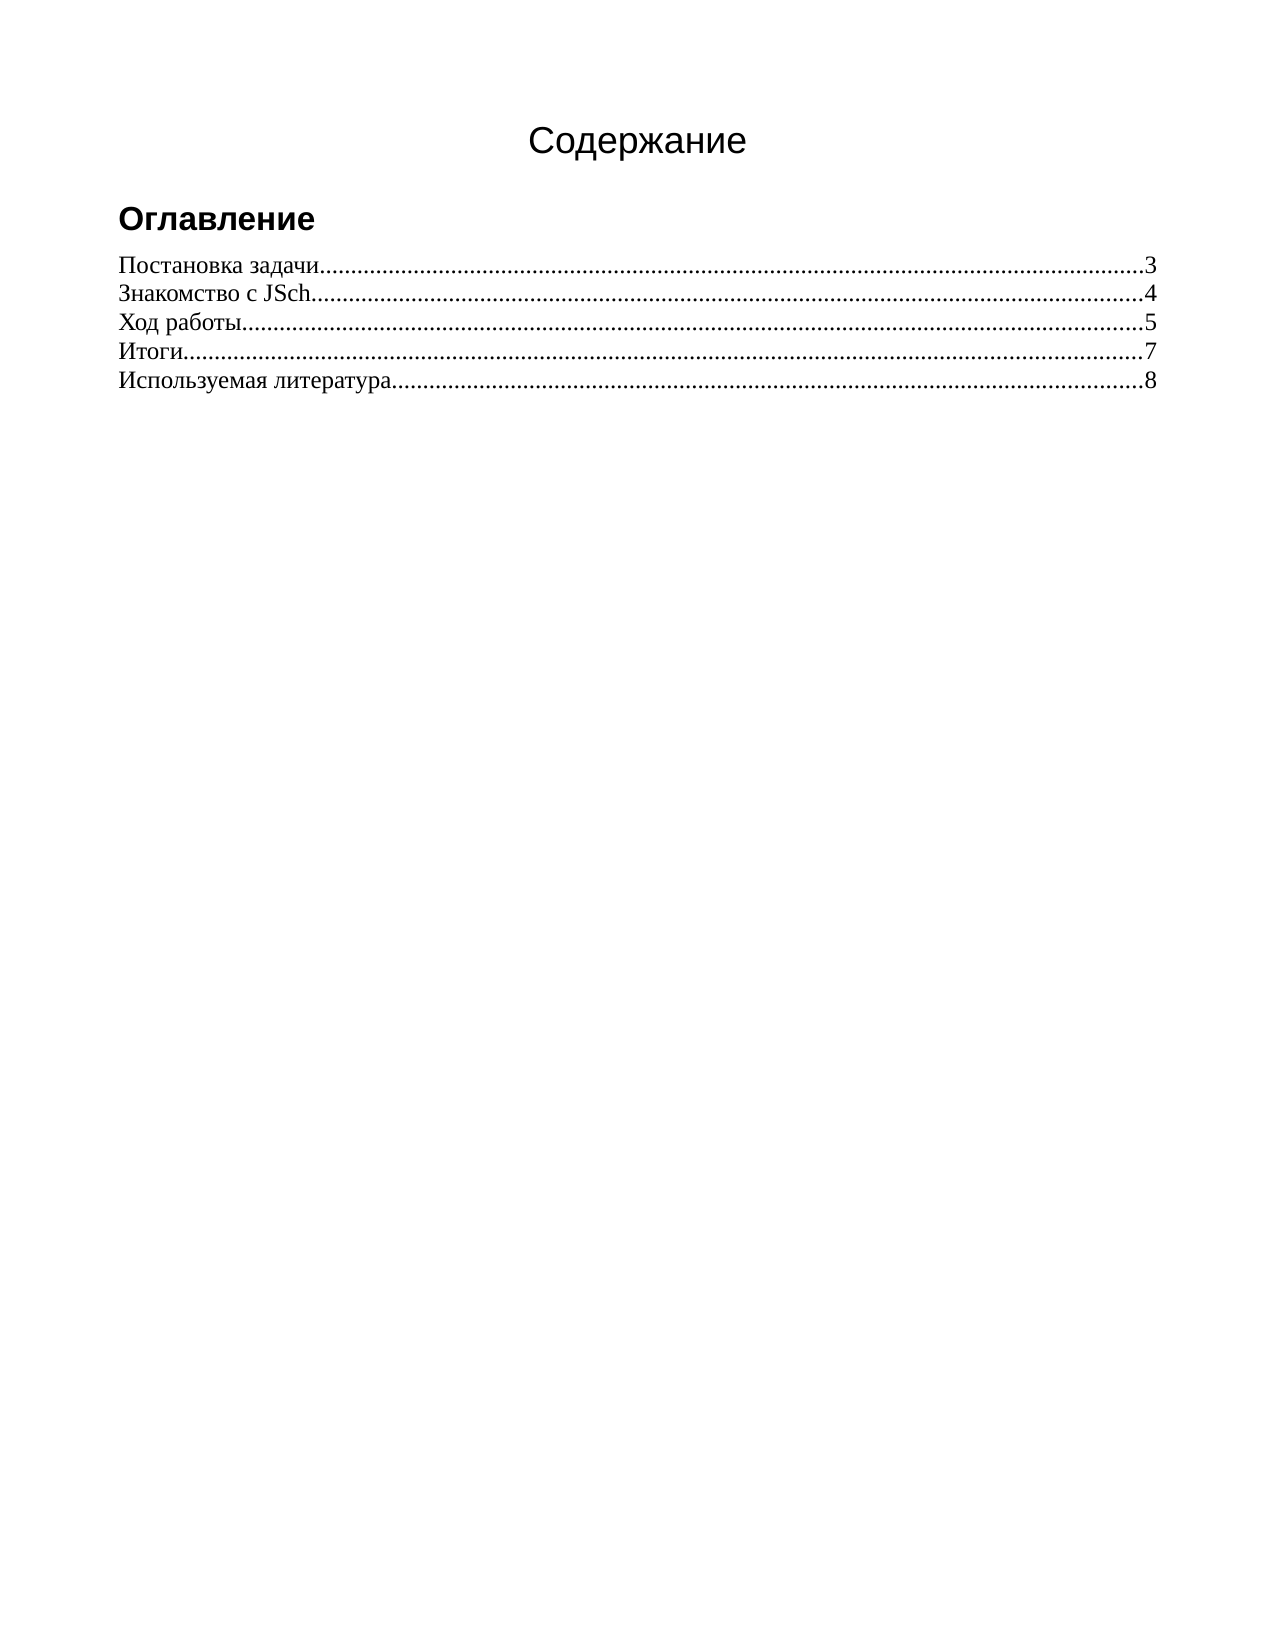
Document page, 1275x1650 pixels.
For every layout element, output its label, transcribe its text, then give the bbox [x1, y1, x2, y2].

subtitle Оглавление [118, 199, 1157, 237]
text Используемая литература 8 [118, 365, 1157, 393]
subtitle Содержание [118, 118, 1157, 161]
text Знакомство с JSch 4 [118, 278, 1157, 307]
text Ход работы 5 [118, 307, 1157, 336]
text Постановка задачи 3 [118, 250, 1157, 278]
text Итоги 7 [118, 336, 1157, 365]
